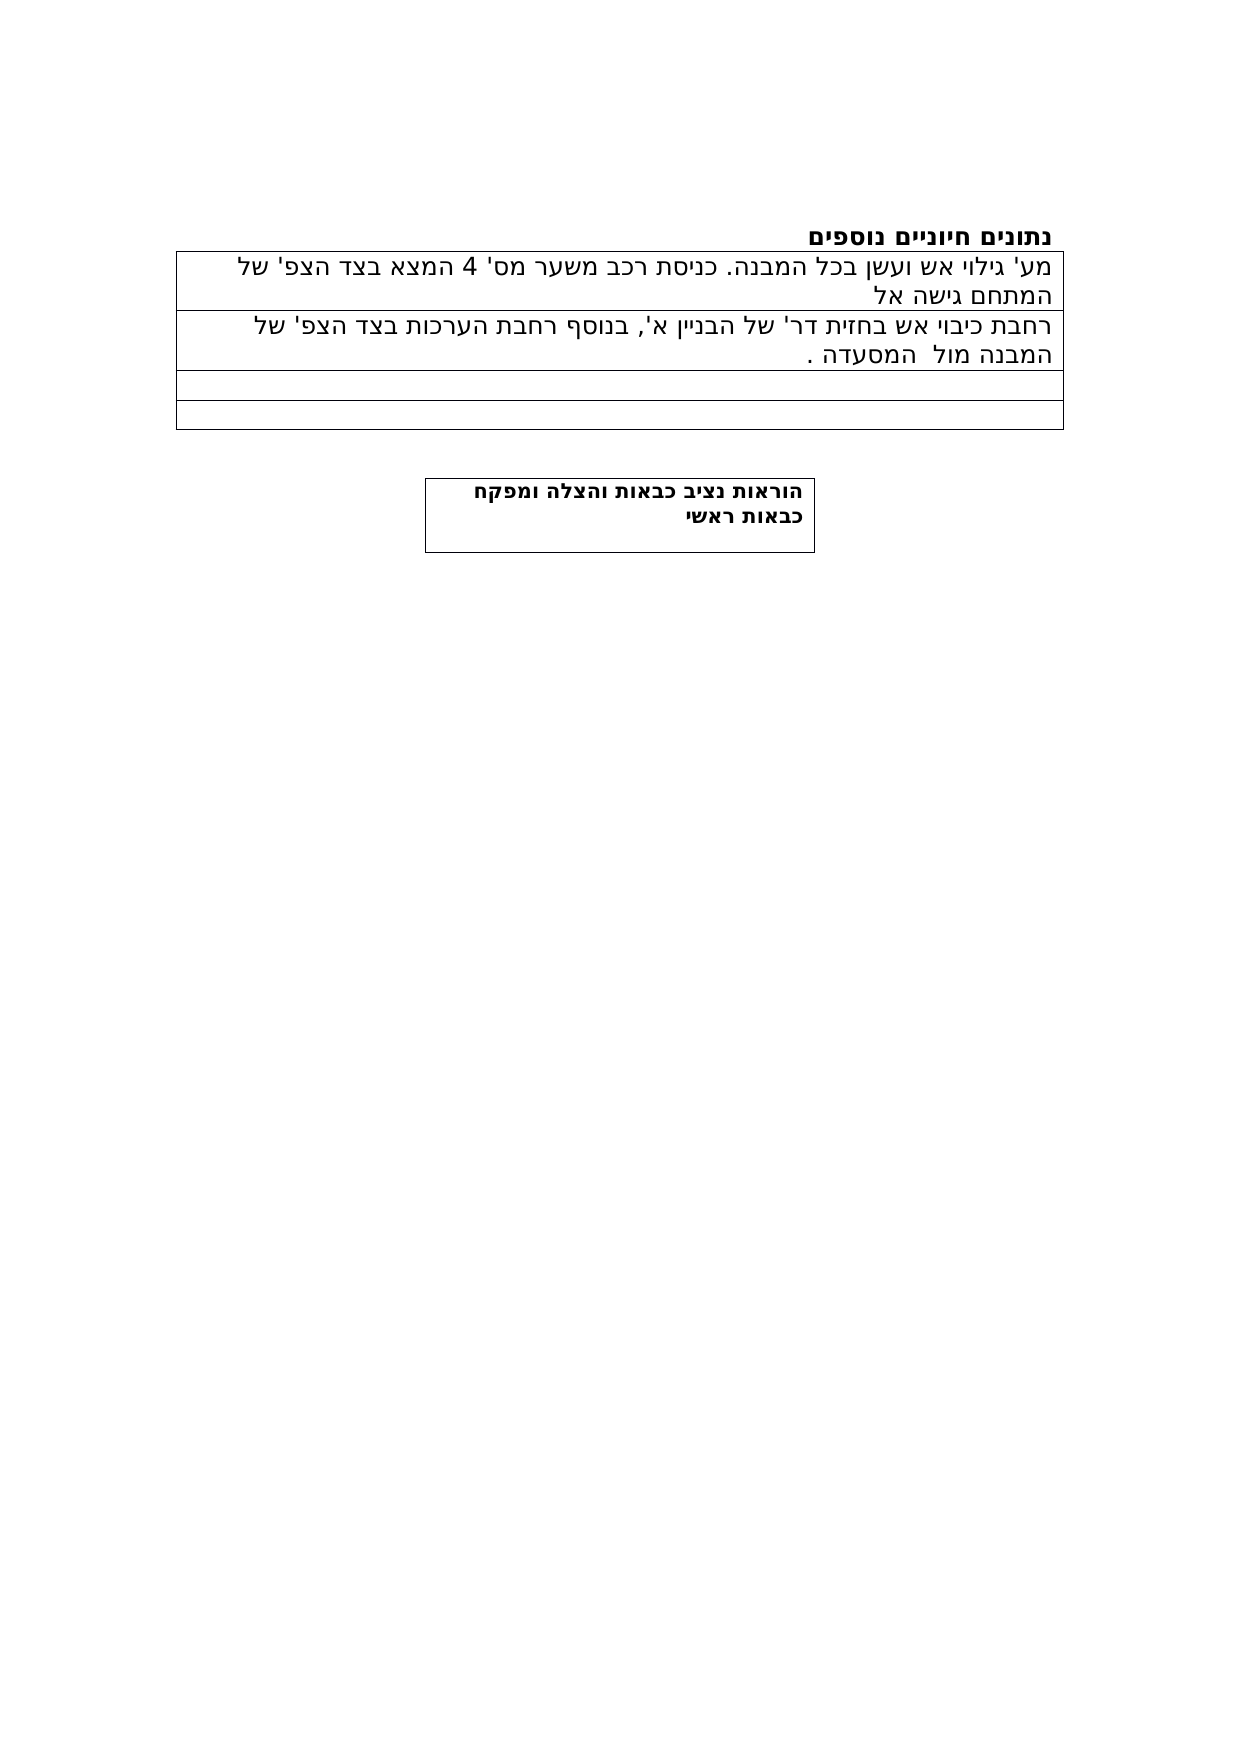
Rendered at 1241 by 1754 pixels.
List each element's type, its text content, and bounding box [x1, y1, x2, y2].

table_header מע' גילוי אש ועשן בכל המבנה. כניסת רכב משער מס' 4 המצא בצד הצפ' של המתחם גישה אל [177, 252, 1063, 310]
table_cell [177, 401, 1063, 429]
table_cell רחבת כיבוי אש בחזית דר' של הבניין א', בנוסף רחבת הערכות בצד הצפ' של המבנה מול המסעדה . [177, 311, 1063, 370]
text נתונים חיוניים נוספים [187, 222, 1053, 251]
table_header הוראות נציב כבאות והצלה ומפקח כבאות ראשי [426, 479, 814, 552]
table_cell [177, 371, 1063, 399]
